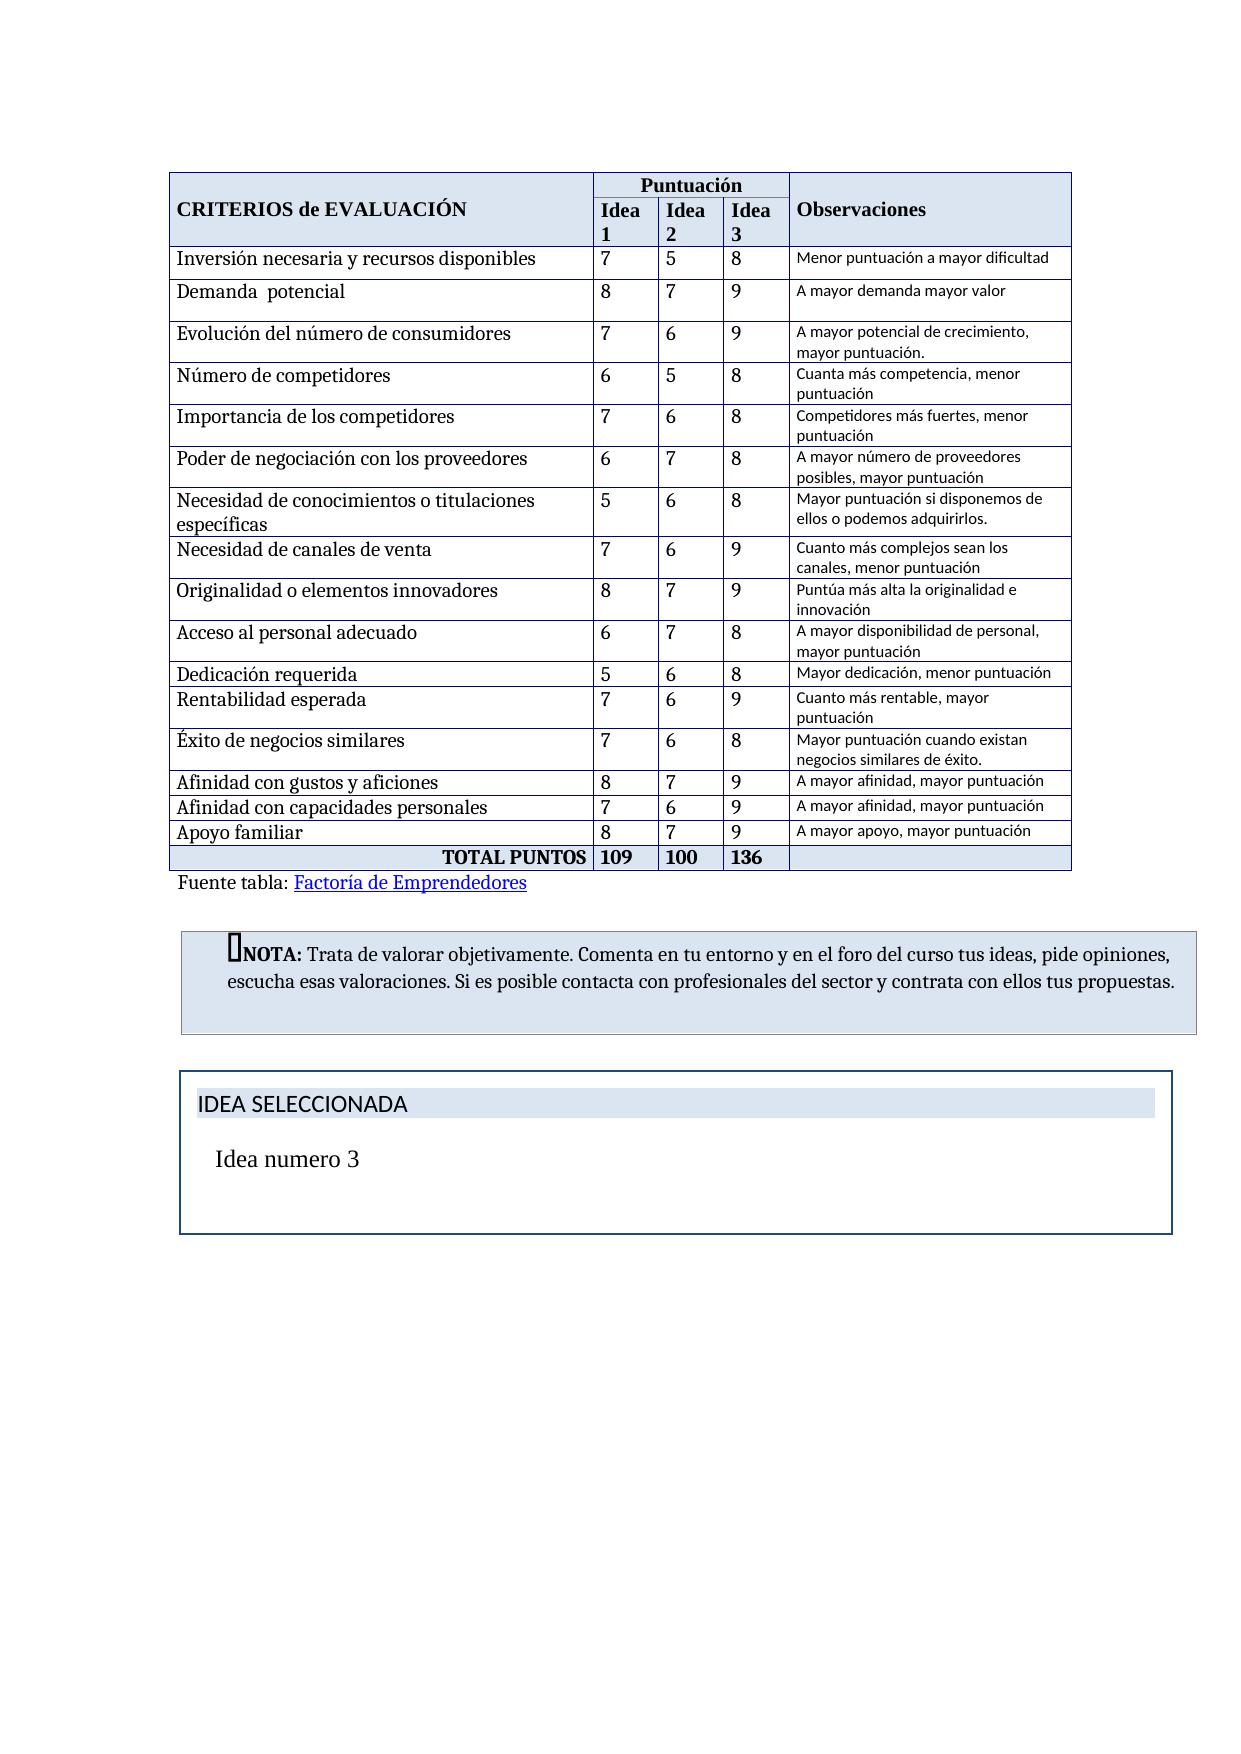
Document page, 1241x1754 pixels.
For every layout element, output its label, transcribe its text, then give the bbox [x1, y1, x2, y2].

table_cell 9 [724, 280, 789, 321]
table_cell 7 [594, 729, 658, 769]
table_cell 9 [724, 687, 789, 728]
table_cell Mayor dedicación, menor puntuación [790, 662, 1071, 686]
table_cell Inversión necesaria y recursos disponibles [170, 247, 593, 279]
table_cell Idea 2 [659, 198, 723, 246]
table_cell A mayor apoyo, mayor puntuación [790, 821, 1071, 844]
table_cell Afinidad con capacidades personales [170, 796, 593, 819]
table_cell 5 [594, 488, 658, 536]
table_cell [790, 846, 1071, 869]
table_cell Apoyo familiar [170, 821, 593, 844]
text Fuente tabla: Factoría de Emprendedores [177, 871, 1063, 894]
table_cell 8 [594, 579, 658, 619]
table_header CRITERIOS de EVALUACIÓN [170, 173, 593, 246]
table_cell Importancia de los competidores [170, 405, 593, 446]
table_cell 6 [659, 488, 723, 536]
table_cell Competidores más fuertes, menor puntuación [790, 405, 1071, 446]
table_cell 7 [659, 447, 723, 487]
table_cell 7 [594, 322, 658, 362]
table_cell 8 [724, 662, 789, 686]
table_cell 6 [659, 322, 723, 362]
table_cell Demanda potencial [170, 280, 593, 321]
table_cell 6 [659, 405, 723, 446]
table_cell 5 [594, 662, 658, 686]
table_cell 6 [594, 447, 658, 487]
table_cell Dedicación requerida [170, 662, 593, 686]
table_cell Idea 3 [724, 198, 789, 246]
table_cell 8 [724, 488, 789, 536]
table_cell 9 [724, 796, 789, 819]
table_cell 5 [659, 247, 723, 279]
table_cell 9 [724, 579, 789, 619]
table_cell 5 [659, 363, 723, 404]
table_cell 9 [724, 771, 789, 794]
table_cell 6 [659, 687, 723, 728]
table_cell 7 [659, 621, 723, 661]
table_cell A mayor afinidad, mayor puntuación [790, 796, 1071, 819]
table_cell 8 [594, 821, 658, 844]
table_cell 8 [594, 280, 658, 321]
text IDEA SELECCIONADA [197, 1088, 1155, 1118]
table_cell TOTAL PUNTOS [170, 846, 593, 869]
table_cell 6 [594, 363, 658, 404]
table_cell Rentabilidad esperada [170, 687, 593, 728]
table_cell A mayor disponibilidad de personal, mayor puntuación [790, 621, 1071, 661]
table_cell 8 [724, 247, 789, 279]
table_cell 6 [594, 621, 658, 661]
table_cell 8 [724, 447, 789, 487]
table_cell 6 [659, 796, 723, 819]
table_cell 8 [594, 771, 658, 794]
table_cell Mayor puntuación cuando existan negocios similares de éxito. [790, 729, 1071, 769]
table_header Observaciones [790, 173, 1071, 246]
table_header Puntuación [594, 173, 789, 197]
table_cell Mayor puntuación si disponemos de ellos o podemos adquirirlos. [790, 488, 1071, 536]
table_cell Necesidad de canales de venta [170, 537, 593, 578]
table_cell Originalidad o elementos innovadores [170, 579, 593, 619]
table_cell 7 [594, 687, 658, 728]
table_cell Acceso al personal adecuado [170, 621, 593, 661]
table_cell 100 [659, 846, 723, 869]
table_cell Idea 1 [594, 198, 658, 246]
table_cell Cuanto más complejos sean los canales, menor puntuación [790, 537, 1071, 578]
table_cell 6 [659, 662, 723, 686]
table_cell 7 [659, 579, 723, 619]
table_cell A mayor demanda mayor valor [790, 280, 1071, 321]
table_cell 7 [659, 280, 723, 321]
table_cell 7 [594, 247, 658, 279]
table_cell 7 [659, 771, 723, 794]
table_cell 8 [724, 729, 789, 769]
table_cell 7 [594, 796, 658, 819]
table_cell 7 [594, 405, 658, 446]
table_cell Afinidad con gustos y aficiones [170, 771, 593, 794]
table_cell 9 [724, 322, 789, 362]
table_cell 8 [724, 363, 789, 404]
table_cell Cuanto más rentable, mayor puntuación [790, 687, 1071, 728]
table_cell Cuanta más competencia, menor puntuación [790, 363, 1071, 404]
table_cell A mayor afinidad, mayor puntuación [790, 771, 1071, 794]
table_cell 8 [724, 405, 789, 446]
table_cell A mayor número de proveedores posibles, mayor puntuación [790, 447, 1071, 487]
table_cell Número de competidores [170, 363, 593, 404]
table_cell Poder de negociación con los proveedores [170, 447, 593, 487]
table_cell 7 [659, 821, 723, 844]
table_cell Necesidad de conocimientos o titulaciones específicas [170, 488, 593, 536]
table_cell 9 [724, 537, 789, 578]
table_cell 9 [724, 821, 789, 844]
table_cell Menor puntuación a mayor dificultad [790, 247, 1071, 279]
table_header NOTA: Trata de valorar objetivamente. Comenta en tu entorno y en el foro del curso tus ideas, pide opiniones, escucha esas valoraciones. Si es posible contacta con profesionales del sector y contrata con ellos tus propuestas. [182, 932, 1196, 1033]
table_cell 6 [659, 729, 723, 769]
table_cell 109 [594, 846, 658, 869]
table_cell 8 [724, 621, 789, 661]
table_cell 7 [594, 537, 658, 578]
table_cell Evolución del número de consumidores [170, 322, 593, 362]
table_cell Puntúa más alta la originalidad e innovación [790, 579, 1071, 619]
table_cell A mayor potencial de crecimiento, mayor puntuación. [790, 322, 1071, 362]
table_cell Éxito de negocios similares [170, 729, 593, 769]
table_cell 136 [724, 846, 789, 869]
table_cell 6 [659, 537, 723, 578]
